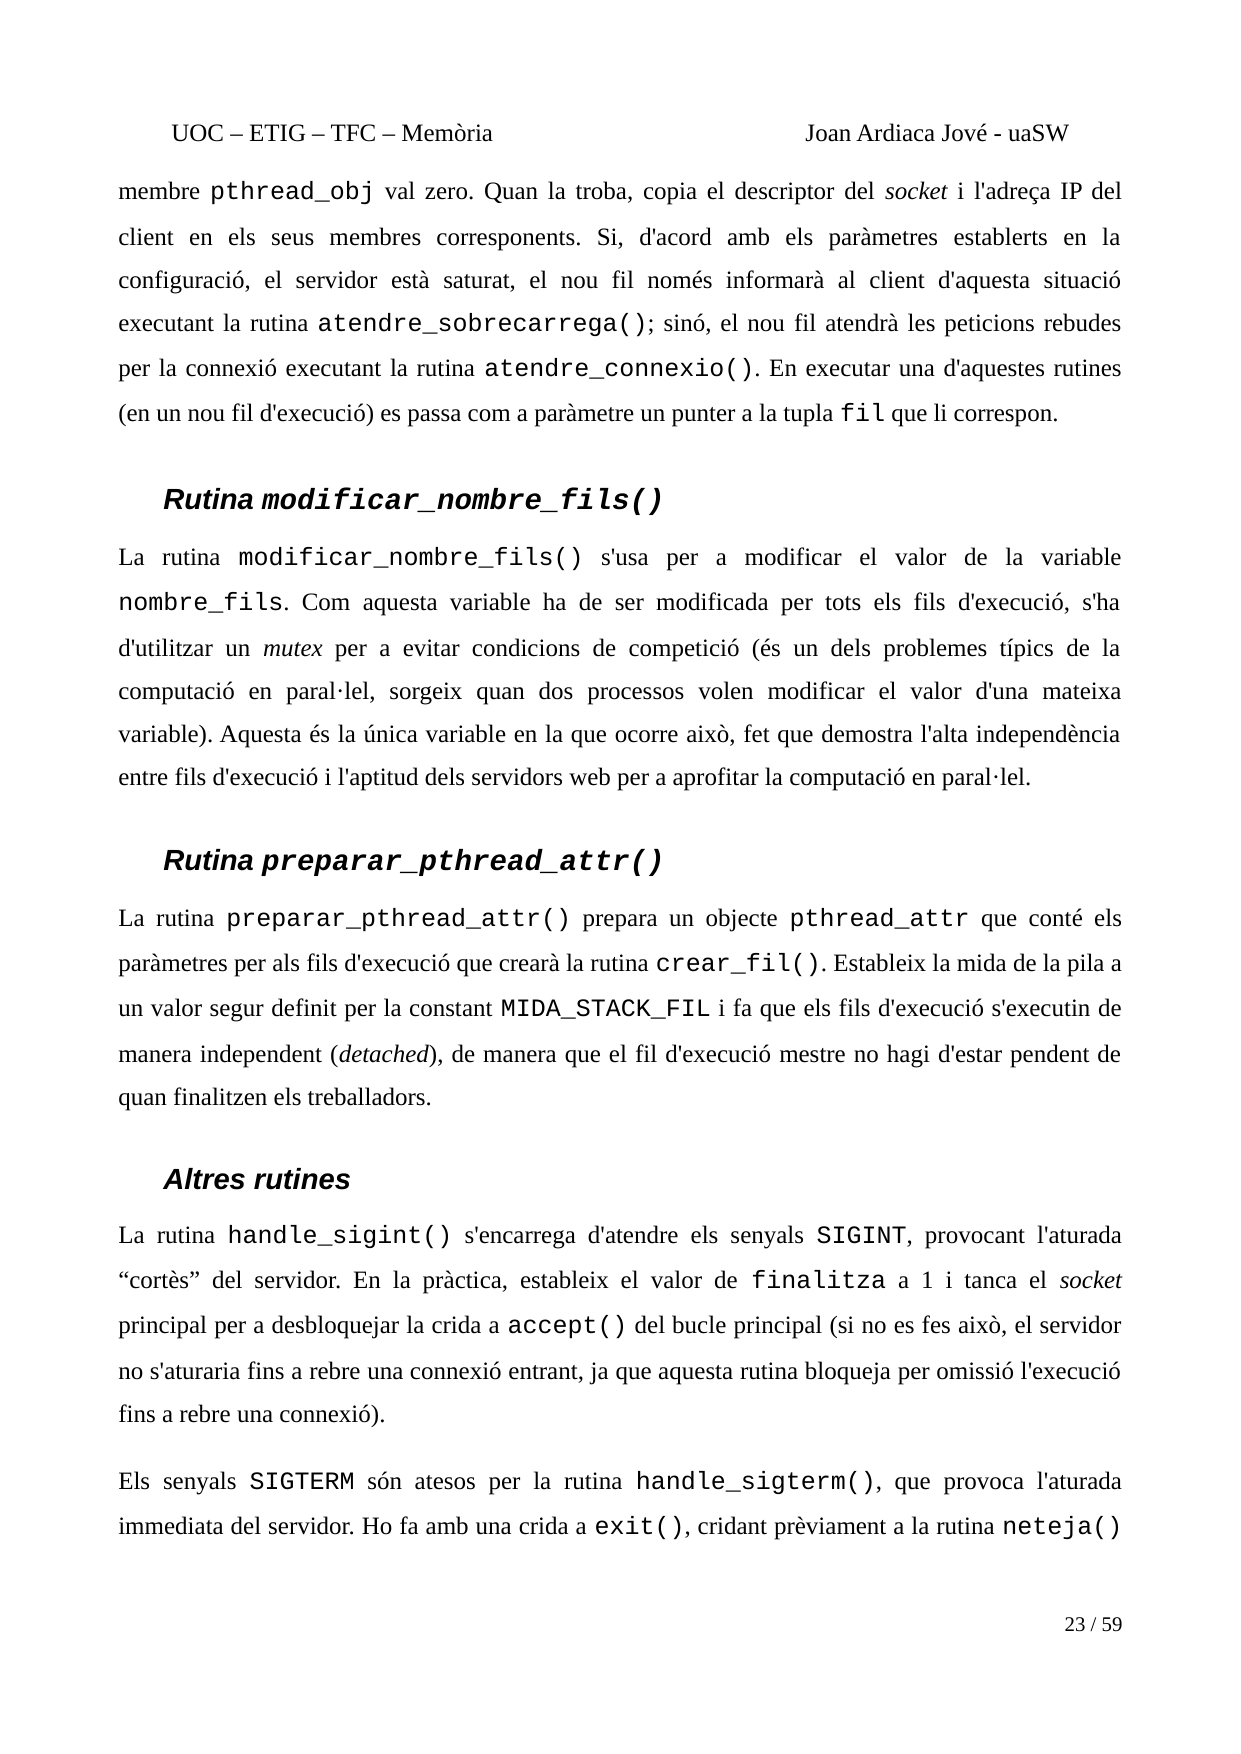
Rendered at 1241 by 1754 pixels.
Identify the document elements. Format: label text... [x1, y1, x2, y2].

text membre pthread_obj val zero. Quan la troba, copia el descriptor del socket i l'adreça IP del client en els seus membres corresponents. Si, d'acord amb els paràmetres establerts en la configuració, el servidor està saturat, el nou fil només informarà al client d'aquesta situació executant la rutina atendre_sobrecarrega(); sinó, el nou fil atendrà les peticions rebudes per la connexió executant la rutina atendre_connexio(). En executar una d'aquestes rutines (en un nou fil d'execució) es passa com a paràmetre un punter a la tupla fil que li correspon. [118, 176, 1122, 429]
subtitle Altres rutines [163, 1162, 1122, 1196]
subtitle Rutina preparar_pthread_attr() [163, 843, 1122, 879]
subtitle Rutina modificar_nombre_fils() [163, 482, 1122, 518]
text Els senyals SIGTERM són atesos per la rutina handle_sigterm(), que provoca l'aturada immediata del servidor. Ho fa amb una crida a exit(), cridant prèviament a la rutina neteja() [118, 1466, 1122, 1542]
text La rutina handle_sigint() s'encarrega d'atendre els senyals SIGINT, provocant l'aturada “cortès” del servidor. En la pràctica, estableix el valor de finalitza a 1 i tanca el socket principal per a desbloquejar la crida a accept() del bucle principal (si no es fes això, el servidor no s'aturaria fins a rebre una connexió entrant, ja que aquesta rutina bloqueja per omissió l'execució fins a rebre una connexió). [118, 1220, 1122, 1428]
text La rutina preparar_pthread_attr() prepara un objecte pthread_attr que conté els paràmetres per als fils d'execució que crearà la rutina crear_fil(). Estableix la mida de la pila a un valor segur definit per la constant MIDA_STACK_FIL i fa que els fils d'execució s'executin de manera independent (detached), de manera que el fil d'execució mestre no hagi d'estar pendent de quan finalitzen els treballadors. [118, 903, 1122, 1111]
text La rutina modificar_nombre_fils() s'usa per a modificar el valor de la variable nombre_fils. Com aquesta variable ha de ser modificada per tots els fils d'execució, s'ha d'utilitzar un mutex per a evitar condicions de competició (és un dels problemes típics de la computació en paral·lel, sorgeix quan dos processos volen modificar el valor d'una mateixa variable). Aquesta és la única variable en la que ocorre això, fet que demostra l'alta independència entre fils d'execució i l'aptitud dels servidors web per a aprofitar la computació en paral·lel. [118, 542, 1122, 791]
